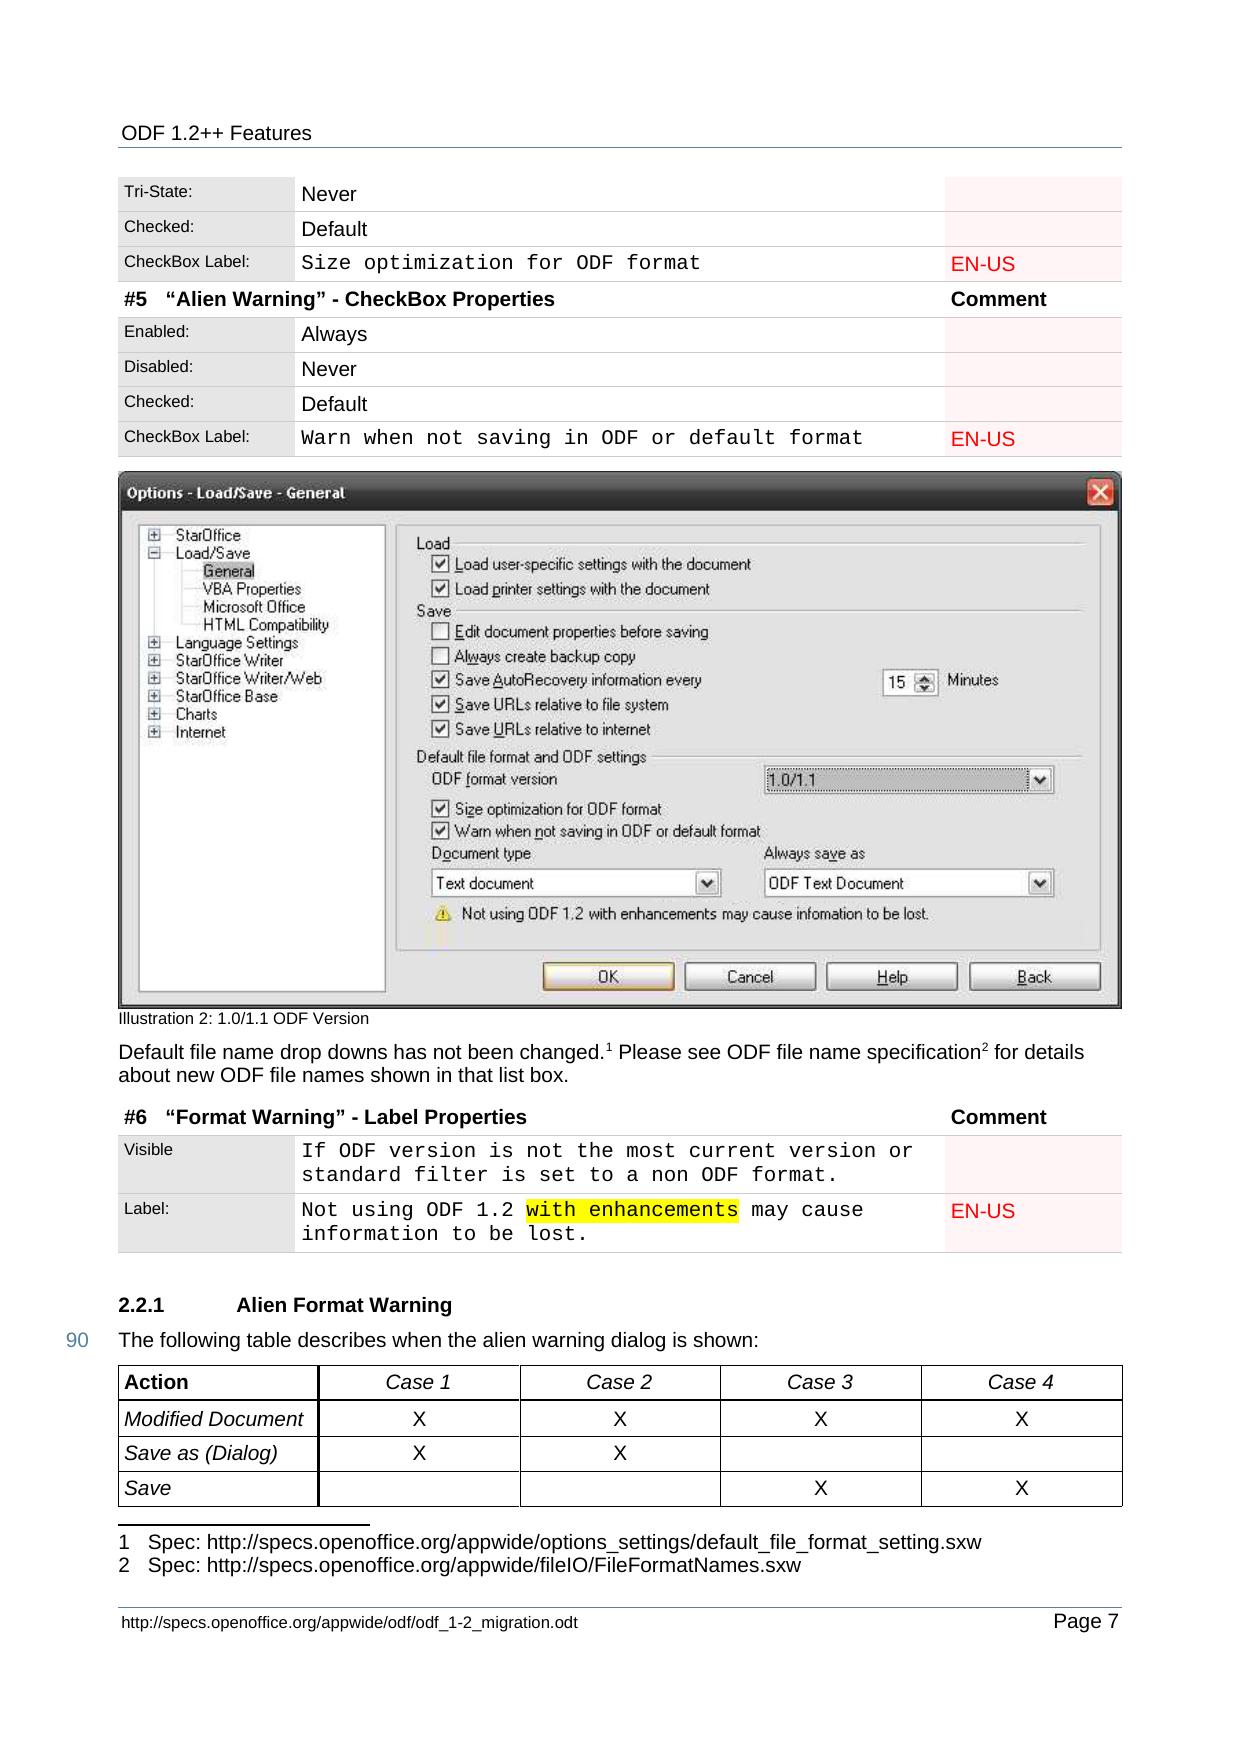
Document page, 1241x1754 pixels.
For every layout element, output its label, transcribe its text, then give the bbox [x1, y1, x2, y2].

table_cell [945, 387, 1122, 421]
table_cell Save as (Dialog) [119, 1437, 317, 1471]
table_cell [945, 1136, 1122, 1193]
table_cell Enabled: [118, 318, 295, 352]
table_cell EN-US [945, 1194, 1122, 1252]
table_header Action [119, 1366, 317, 1399]
table_cell X [721, 1401, 921, 1436]
table_cell [320, 1472, 519, 1506]
table_cell [922, 1437, 1122, 1471]
table_cell X [922, 1472, 1122, 1506]
table_header “Format Warning” - Label Properties [118, 1099, 945, 1134]
table_cell EN-US [945, 422, 1122, 456]
text Illustration 2: 1.0/1.1 ODF Version [118, 1009, 1122, 1028]
table_cell X [521, 1401, 720, 1436]
table_cell Modified Document [119, 1401, 317, 1436]
table_cell X [721, 1472, 921, 1506]
table_cell If ODF version is not the most current version or standard filter is set to a non ODF format. [295, 1136, 945, 1193]
text The following table describes when the alien warning dialog is shown: [118, 1329, 1122, 1352]
table_cell [945, 318, 1122, 352]
table_header Case 4 [922, 1366, 1122, 1399]
table_cell [521, 1472, 720, 1506]
text Spec: http://specs.openoffice.org/appwide/fileIO/FileFormatNames.sxw [118, 1554, 1122, 1577]
table_cell Checked: [118, 212, 295, 246]
table_cell X [320, 1401, 519, 1436]
table_cell Size optimization for ODF format [295, 247, 945, 281]
table_header Comment [946, 282, 1122, 317]
table_cell CheckBox Label: [118, 422, 295, 456]
text Default file name drop downs has not been changed. Please see ODF file name specification for details about new ODF file names shown in that list box. [118, 1040, 1122, 1087]
table_cell X [922, 1401, 1122, 1436]
table_cell Default [295, 212, 945, 246]
table_cell Checked: [118, 387, 295, 421]
table_header Case 1 [320, 1366, 519, 1399]
table_cell X [521, 1437, 720, 1471]
subtitle Alien Format Warning [118, 1294, 1122, 1317]
table_cell Always [295, 318, 945, 352]
table_cell Never [295, 353, 945, 386]
table_cell [945, 177, 1122, 211]
table_header “Alien Warning” - CheckBox Properties [119, 282, 945, 317]
table_header Case 3 [721, 1366, 921, 1399]
table_cell CheckBox Label: [118, 247, 295, 281]
text Spec: http://specs.openoffice.org/appwide/options_settings/default_file_format_setting.sxw [118, 1531, 1122, 1554]
table_header Comment [945, 1099, 1122, 1134]
table_cell Label: [118, 1194, 295, 1252]
table_cell Never [295, 177, 945, 211]
table_cell EN-US [945, 247, 1122, 281]
table_cell Warn when not saving in ODF or default format [295, 422, 945, 456]
table_cell [721, 1437, 921, 1471]
table_cell [945, 212, 1122, 246]
table_cell X [320, 1437, 519, 1471]
picture [118, 471, 1122, 1009]
table_header Case 2 [521, 1366, 720, 1399]
table_cell Tri-State: [118, 177, 295, 211]
table_cell Visible [118, 1136, 295, 1193]
table_cell Default [295, 387, 945, 421]
table_cell Not using ODF 1.2 with enhancements may cause information to be lost. [295, 1194, 945, 1252]
table_cell Save [119, 1472, 317, 1506]
table_cell Disabled: [118, 353, 295, 386]
table_cell [945, 353, 1122, 386]
